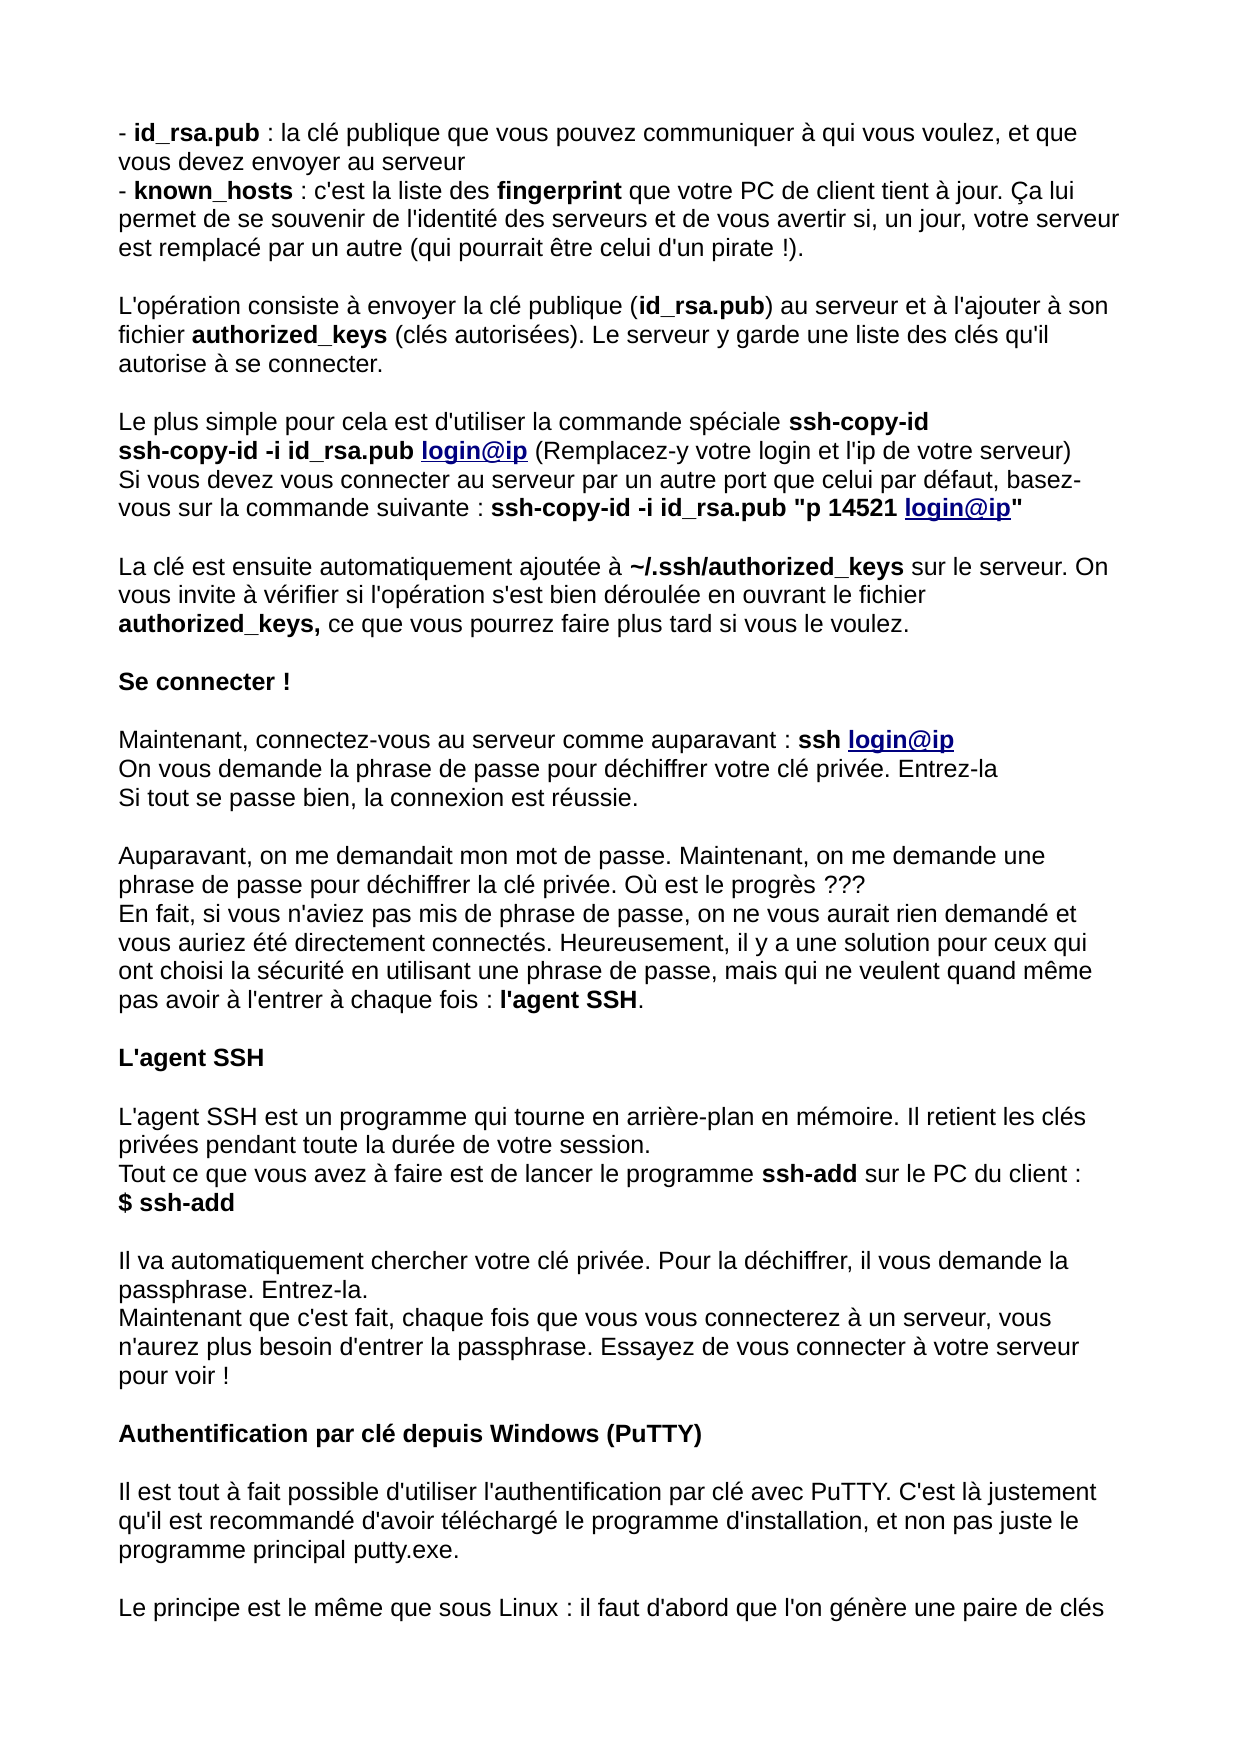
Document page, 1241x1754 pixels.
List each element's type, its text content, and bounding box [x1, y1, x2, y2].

text ﻿Le plus simple pour cela est d'utiliser la commande spéciale ssh-copy-id ﻿ssh-copy-id -i id_rsa.pub login@ip (﻿Remplacez-y votre login et l'ip de votre serveur) ﻿Si vous devez vous connecter au serveur par un autre port que celui par défaut, basez-vous sur la commande suivante : ssh-copy-id -i id_rsa.pub "p 14521 login@ip" [118, 407, 1122, 522]
text ﻿﻿Il est tout à fait possible d'utiliser l'authentification par clé avec PuTTY. C'est là justement qu'il est recommandé d'avoir téléchargé le programme d'installation, et non pas juste le programme principal putty.exe. [118, 1477, 1122, 1564]
text ﻿Authentification par clé depuis Windows (PuTTY) [118, 1419, 1122, 1448]
text ﻿Il va automatiquement chercher votre clé privée. Pour la déchiffrer, il vous demande la passphrase. Entrez-la. Maintenant que c'est fait, chaque fois que vous vous connecterez à un serveur, vous n'aurez plus besoin d'entrer la passphrase. Essayez de vous connecter à votre serveur pour voir ! [118, 1246, 1122, 1390]
text ﻿L'opération consiste à envoyer la clé publique (id_rsa.pub) au serveur et à l'ajouter à son fichier authorized_keys (clés autorisées). Le serveur y garde une liste des clés qu'il autorise à se connecter. [118, 291, 1122, 378]
text ﻿Maintenant, connectez-vous au serveur comme auparavant : ssh login@ip ﻿On vous demande la phrase de passe pour déchiffrer votre clé privée. Entrez-la Si tout se passe bien, la connexion est réussie. [118, 726, 1122, 812]
text Le principe est le même que sous Linux : il faut d'abord que l'on génère une paire de clés [118, 1593, 1122, 1622]
text ﻿Se connecter ! [118, 667, 1122, 696]
text ﻿Auparavant, on me demandait mon mot de passe. Maintenant, on me demande une phrase de passe pour déchiffrer la clé privée. Où est le progrès ??? ﻿En fait, si vous n'aviez pas mis de phrase de passe, on ne vous aurait rien demandé et vous auriez été directement connectés. Heureusement, il y a une solution pour ceux qui ont choisi la sécurité en utilisant une phrase de passe, mais qui ne veulent quand même pas avoir à l'entrer à chaque fois : l'agent SSH. [118, 841, 1122, 1014]
text - ﻿id_rsa.pub : la clé publique que vous pouvez communiquer à qui vous voulez, et que vous devez envoyer au serveur - ﻿known_hosts : c'est la liste des fingerprint que votre PC de client tient à jour. Ça lui permet de se souvenir de l'identité des serveurs et de vous avertir si, un jour, votre serveur est remplacé par un autre (qui pourrait être celui d'un pirate !). [118, 118, 1122, 262]
text ﻿L'agent SSH [118, 1043, 1122, 1072]
text ﻿La clé est ensuite automatiquement ajoutée à ~/.ssh/authorized_keys sur le serveur. On vous invite à vérifier si l'opération s'est bien déroulée en ouvrant le fichier authorized_keys, ce que vous pourrez faire plus tard si vous le voulez. [118, 552, 1122, 638]
text ﻿L'agent SSH est un programme qui tourne en arrière-plan en mémoire. Il retient les clés privées pendant toute la durée de votre session. ﻿Tout ce que vous avez à faire est de lancer le programme ssh-add sur le PC du client : ﻿$ ssh-add [118, 1101, 1122, 1216]
